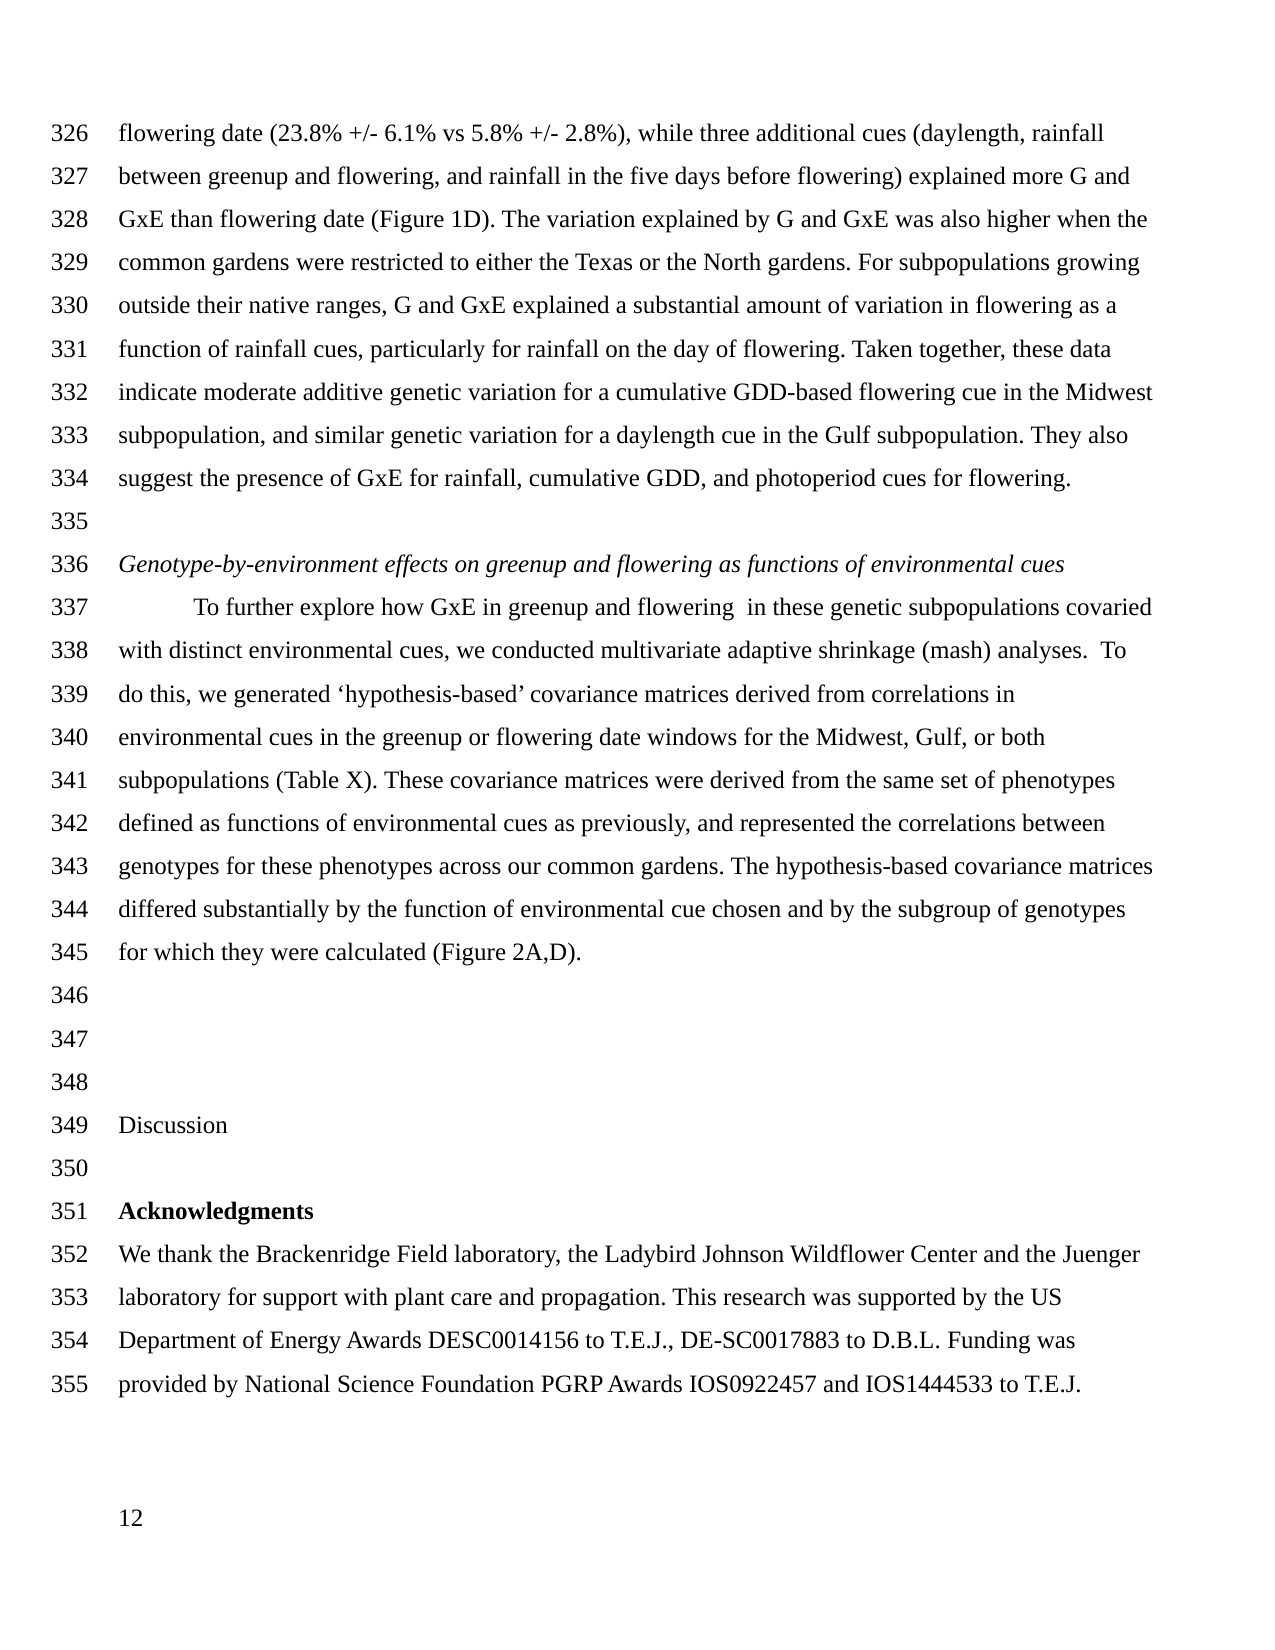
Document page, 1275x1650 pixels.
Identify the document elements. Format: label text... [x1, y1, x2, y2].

text Genotype-by-environment effects on greenup and flowering as functions of environmental cues [118, 549, 1157, 578]
text flowering date (23.8% +/- 6.1% vs 5.8% +/- 2.8%), while three additional cues (daylength, rainfall between greenup and flowering, and rainfall in the five days before flowering) explained more G and GxE than flowering date (Figure 1D). The variation explained by G and GxE was also higher when the common gardens were restricted to either the Texas or the North gardens. For subpopulations growing outside their native ranges, G and GxE explained a substantial amount of variation in flowering as a function of rainfall cues, particularly for rainfall on the day of flowering. Taken together, these data indicate moderate additive genetic variation for a cumulative GDD-based flowering cue in the Midwest subpopulation, and similar genetic variation for a daylength cue in the Gulf subpopulation. They also suggest the presence of GxE for rainfall, cumulative GDD, and photoperiod cues for flowering. [118, 118, 1157, 492]
text We thank the Brackenridge Field laboratory, the Ladybird Johnson Wildflower Center and the Juenger laboratory for support with plant care and propagation. This research was supported by the US Department of Energy Awards DESC0014156 to T.E.J., DE-SC0017883 to D.B.L. Funding was provided by National Science Foundation PGRP Awards IOS0922457 and IOS1444533 to T.E.J. [118, 1239, 1157, 1397]
text Discussion [118, 1110, 1157, 1139]
text To further explore how GxE in greenup and flowering in these genetic subpopulations covaried with distinct environmental cues, we conducted multivariate adaptive shrinkage (mash) analyses. To do this, we generated ‘hypothesis-based’ covariance matrices derived from correlations in environmental cues in the greenup or flowering date windows for the Midwest, Gulf, or both subpopulations (Table X). These covariance matrices were derived from the same set of phenotypes defined as functions of environmental cues as previously, and represented the correlations between genotypes for these phenotypes across our common gardens. The hypothesis-based covariance matrices differed substantially by the function of environmental cue chosen and by the subgroup of genotypes for which they were calculated (Figure 2A,D). [118, 592, 1157, 966]
text Acknowledgments [118, 1196, 1157, 1225]
